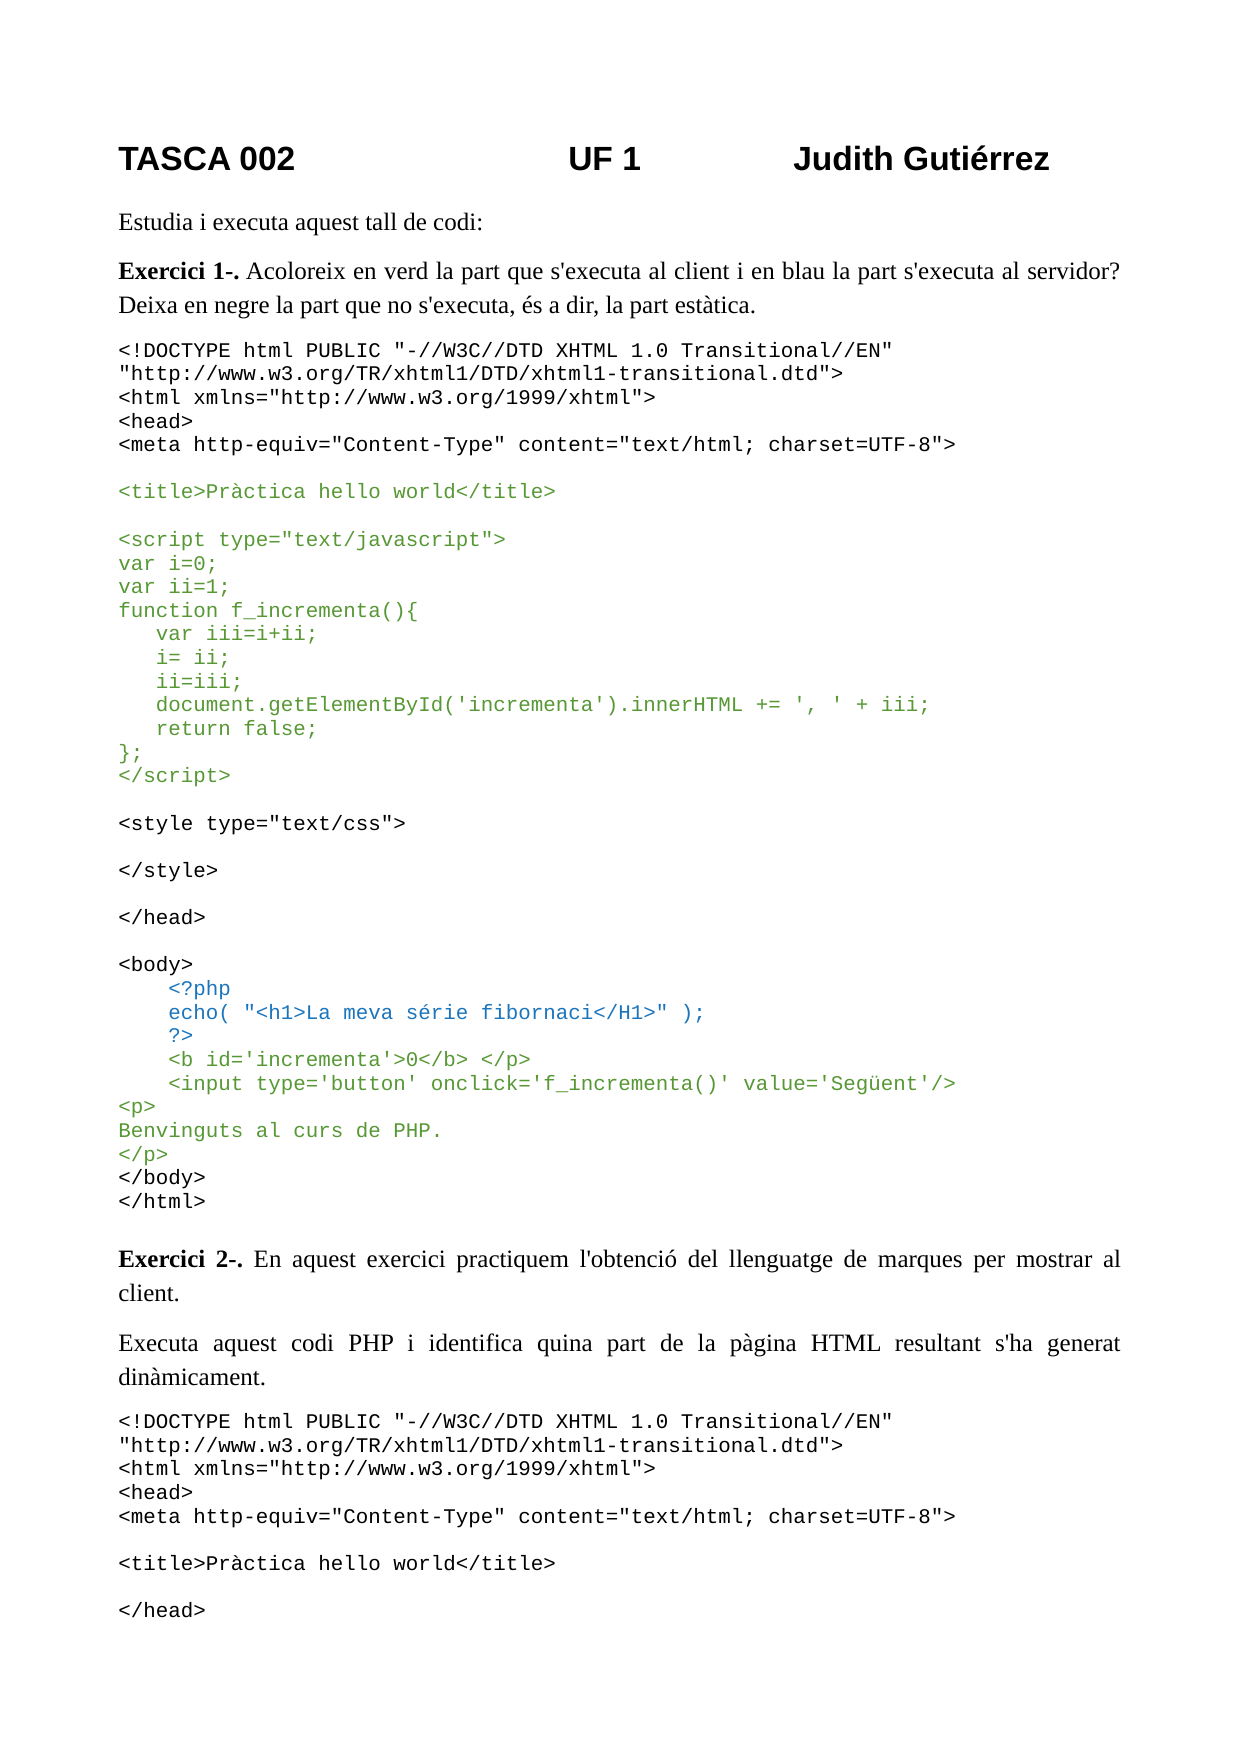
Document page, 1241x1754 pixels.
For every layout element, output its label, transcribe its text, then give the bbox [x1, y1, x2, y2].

text ii=iii; [118, 671, 1122, 694]
text return false; [118, 718, 1122, 742]
text </p> [118, 1144, 1122, 1167]
text var i=0; [118, 552, 1122, 576]
text </style> [118, 860, 1122, 883]
text </body> [118, 1167, 1122, 1191]
text <meta http-equiv="Content-Type" content="text/html; charset=UTF-8"> [118, 1506, 1122, 1529]
text Executa aquest codi PHP i identifica quina part de la pàgina HTML resultant s'ha generat dinàmicament. [118, 1328, 1122, 1391]
text document.getElementById('incrementa').innerHTML += ', ' + iii; [118, 694, 1122, 718]
text <?php [118, 978, 1122, 1002]
text var ii=1; [118, 576, 1122, 600]
text <style type="text/css"> [118, 813, 1122, 836]
text function f_incrementa(){ [118, 600, 1122, 623]
text Exercici 1-. Acoloreix en verd la part que s'executa al client i en blau la part s'executa al servidor? Deixa en negre la part que no s'executa, és a dir, la part estàtica. [118, 256, 1122, 319]
text </head> [118, 1600, 1122, 1624]
text <p> [118, 1096, 1122, 1120]
text <head> [118, 1482, 1122, 1506]
text i= ii; [118, 647, 1122, 671]
text Benvinguts al curs de PHP. [118, 1120, 1122, 1144]
text <body> [118, 954, 1122, 978]
text echo( "<h1>La meva série fibornaci</H1>" ); [118, 1002, 1122, 1025]
text var iii=i+ii; [118, 623, 1122, 647]
text <title>Pràctica hello world</title> [118, 482, 1122, 505]
text <title>Pràctica hello world</title> [118, 1553, 1122, 1577]
text Estudia i executa aquest tall de codi: [118, 207, 1122, 236]
text </html> [118, 1191, 1122, 1214]
text <b id='incrementa'>0</b> </p> [118, 1049, 1122, 1073]
text Exercici 2-. En aquest exercici practiquem l'obtenció del llenguatge de marques per mostrar al client. [118, 1244, 1122, 1307]
text <input type='button' onclick='f_incrementa()' value='Següent'/> [118, 1073, 1122, 1096]
text <html xmlns="http://www.w3.org/1999/xhtml"> [118, 1458, 1122, 1482]
text ?> [118, 1025, 1122, 1049]
text <html xmlns="http://www.w3.org/1999/xhtml"> [118, 387, 1122, 411]
text <head> [118, 411, 1122, 434]
text <meta http-equiv="Content-Type" content="text/html; charset=UTF-8"> [118, 434, 1122, 458]
text <script type="text/javascript"> [118, 529, 1122, 552]
text }; [118, 742, 1122, 765]
text <!DOCTYPE html PUBLIC "-//W3C//DTD XHTML 1.0 Transitional//EN" "http://www.w3.org/TR/xhtml1/DTD/xhtml1-transitional.dtd"> [118, 340, 1122, 387]
text <!DOCTYPE html PUBLIC "-//W3C//DTD XHTML 1.0 Transitional//EN" "http://www.w3.org/TR/xhtml1/DTD/xhtml1-transitional.dtd"> [118, 1411, 1122, 1458]
text </script> [118, 765, 1122, 789]
text </head> [118, 907, 1122, 931]
